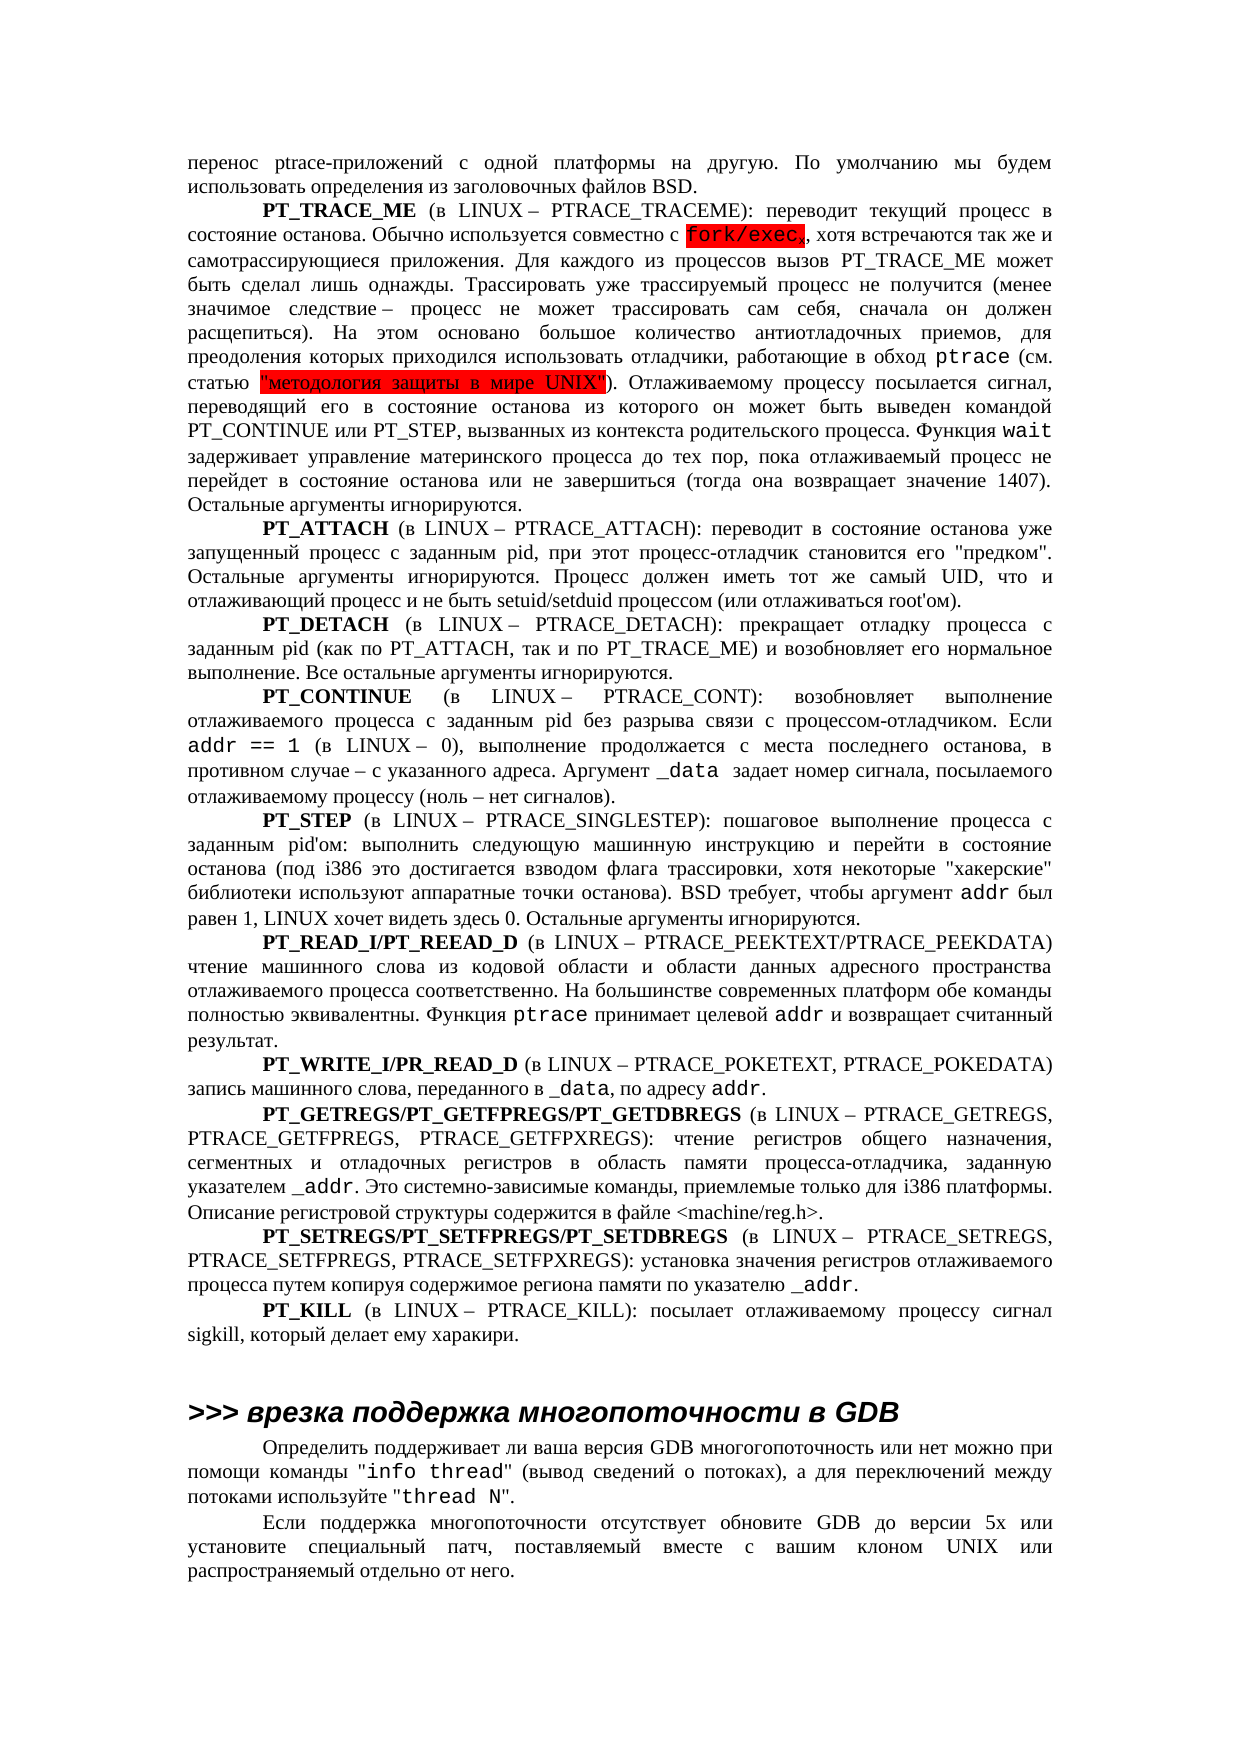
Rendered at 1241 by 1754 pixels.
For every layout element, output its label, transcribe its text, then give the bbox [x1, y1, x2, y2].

text Если поддержка многопоточности отсутствует обновите GDB до версии 5x или установите специальный патч, поставляемый вместе с вашим клоном UNIX или распространяемый отдельно от него. [187, 1510, 1053, 1582]
text PT_ATTACH (в LINUX – PTRACE_ATTACH): переводит в состояние останова уже запущенный процесс с заданным pid, при этот процесс-отладчик становится его "предком". Остальные аргументы игнорируются. Процесс должен иметь тот же самый UID, что и отлаживающий процесс и не быть setuid/setduid процессом (или отлаживаться root'ом). [187, 516, 1053, 612]
text PT_TRACE_ME (в LINUX – PTRACE_TRACEME): переводит текущий процесс в состояние останова. Обычно используется совместно с fork/execx, хотя встречаются так же и самотрассирующиеся приложения. Для каждого из процессов вызов PT_TRACE_ME может быть сделал лишь однажды. Трассировать уже трассируемый процесс не получится (менее значимое следствие – процесс не может трассировать сам себя, сначала он должен расщепиться). На этом основано большое количество антиотладочных приемов, для преодоления которых приходился использовать отладчики, работающие в обход ptrace (см. статью "методология защиты в мире UNIX"). Отлаживаемому процессу посылается сигнал, переводящий его в состояние останова из которого он может быть выведен командой PT_CONTINUE или PT_STEP, вызванных из контекста родительского процесса. Функция wait задерживает управление материнского процесса до тех пор, пока отлаживаемый процесс не перейдет в состояние останова или не завершиться (тогда она возвращает значение 1407). Остальные аргументы игнорируются. [187, 198, 1053, 516]
subtitle >>> врезка поддержка многопоточности в GDB [187, 1395, 1053, 1428]
text PT_READ_I/PT_REEAD_D (в LINUX – PTRACE_PEEKTEXT/PTRACE_PEEKDATA) чтение машинного слова из кодовой области и области данных адресного пространства отлаживаемого процесса соответственно. На большинстве современных платформ обе команды полностью эквивалентны. Функция ptrace принимает целевой addr и возвращает считанный результат. [187, 930, 1053, 1052]
text Определить поддерживает ли ваша версия GDB многогопоточность или нет можно при помощи команды "info thread" (вывод сведений о потоках), а для переключений между потоками используйте "thread N". [187, 1434, 1053, 1510]
text PT_SETREGS/PT_SETFPREGS/PT_SETDBREGS (в LINUX – PTRACE_SETREGS, PTRACE_SETFPREGS, PTRACE_SETFPXREGS): установка значения регистров отлаживаемого процесса путем копируя содержимое региона памяти по указателю _addr. [187, 1224, 1053, 1298]
text PT_STEP (в LINUX – PTRACE_SINGLESTEP): пошаговое выполнение процесса с заданным pid'ом: выполнить следующую машинную инструкцию и перейти в состояние останова (под i386 это достигается взводом флага трассировки, хотя некоторые "хакерские" библиотеки используют аппаратные точки останова). BSD требует, чтобы аргумент addr был равен 1, LINUX хочет видеть здесь 0. Остальные аргументы игнорируются. [187, 808, 1053, 930]
text PT_KILL (в LINUX – PTRACE_KILL): посылает отлаживаемому процессу сигнал sigkill, который делает ему харакири. [187, 1298, 1053, 1346]
text PT_DETACH (в LINUX – PTRACE_DETACH): прекращает отладку процесса с заданным pid (как по PT_ATTACH, так и по PT_TRACE_ME) и возобновляет его нормальное выполнение. Все остальные аргументы игнорируются. [187, 612, 1053, 684]
text PT_GETREGS/PT_GETFPREGS/PT_GETDBREGS (в LINUX – PTRACE_GETREGS, PTRACE_GETFPREGS, PTRACE_GETFPXREGS): чтение регистров общего назначения, сегментных и отладочных регистров в область памяти процесса-отладчика, заданную указателем _addr. Это системно-зависимые команды, приемлемые только для i386 платформы. Описание регистровой структуры содержится в файле <machine/reg.h>. [187, 1102, 1053, 1224]
text PT_WRITE_I/PR_READ_D (в LINUX – PTRACE_POKETEXT, PTRACE_POKEDATA) запись машинного слова, переданного в _data, по адресу addr. [187, 1052, 1053, 1102]
text PT_CONTINUE (в LINUX – PTRACE_CONT): возобновляет выполнение отлаживаемого процесса с заданным pid без разрыва связи с процессом-отладчиком. Если addr == 1 (в LINUX – 0), выполнение продолжается с места последнего останова, в противном случае – с указанного адреса. Аргумент _data задает номер сигнала, посылаемого отлаживаемому процессу (ноль – нет сигналов). [187, 684, 1053, 808]
text перенос ptrace-приложений с одной платформы на другую. По умолчанию мы будем использовать определения из заголовочных файлов BSD. [187, 150, 1053, 198]
